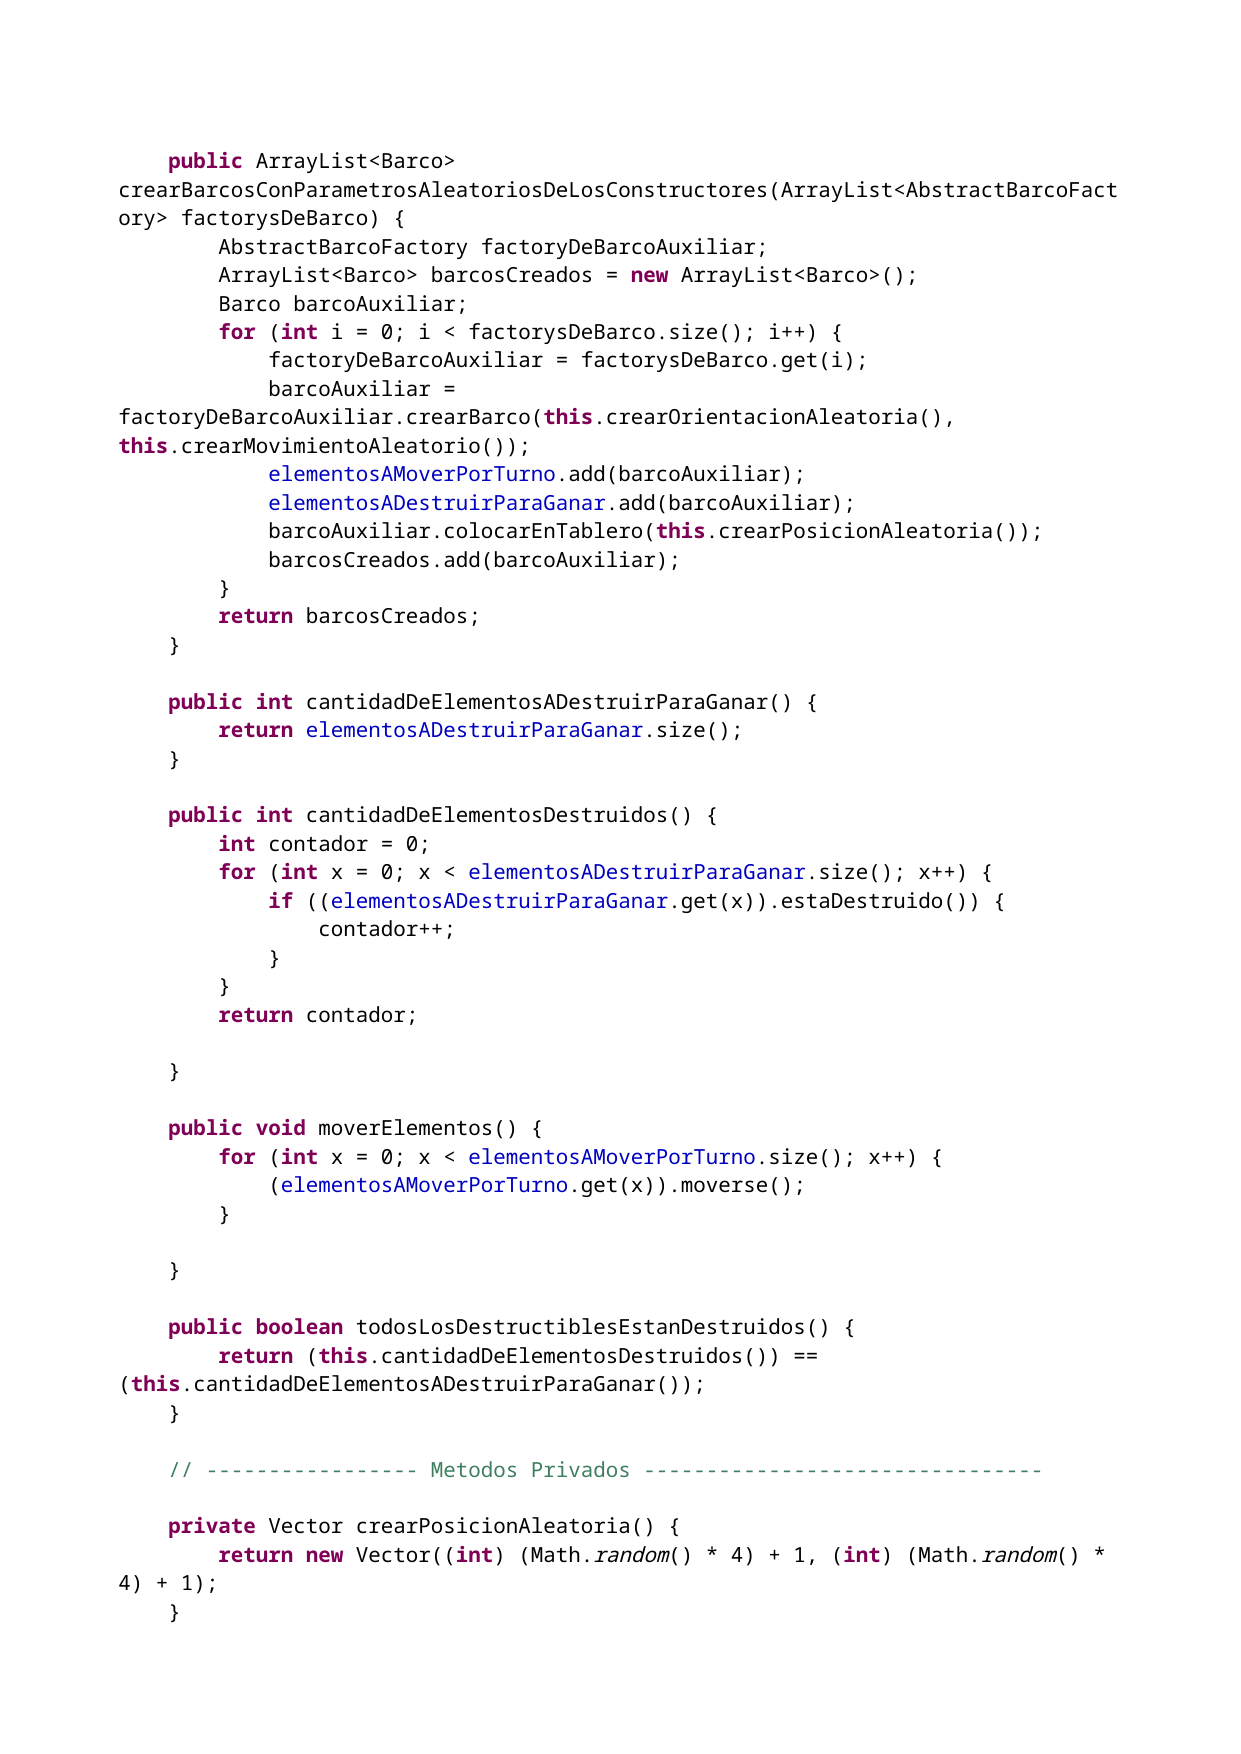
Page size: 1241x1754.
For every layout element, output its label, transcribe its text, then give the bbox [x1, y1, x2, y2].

text public int cantidadDeElementosDestruidos() { [118, 801, 1122, 829]
text private Vector crearPosicionAleatoria() { [118, 1512, 1122, 1540]
text } [118, 1398, 1122, 1426]
text } [118, 943, 1122, 971]
text int contador = 0; [118, 829, 1122, 857]
text public int cantidadDeElementosADestruirParaGanar() { [118, 687, 1122, 715]
text } [118, 1597, 1122, 1625]
text for (int i = 0; i < factorysDeBarco.size(); i++) { [118, 317, 1122, 346]
text barcoAuxiliar.colocarEnTablero(this.crearPosicionAleatoria()); [118, 516, 1122, 545]
text Barco barcoAuxiliar; [118, 289, 1122, 317]
text barcosCreados.add(barcoAuxiliar); [118, 545, 1122, 573]
text elementosAMoverPorTurno.add(barcoAuxiliar); [118, 459, 1122, 488]
text public ArrayList<Barco> crearBarcosConParametrosAleatoriosDeLosConstructores(ArrayList<AbstractBarcoFactory> factorysDeBarco) { [118, 147, 1122, 232]
text } [118, 1057, 1122, 1085]
text return (this.cantidadDeElementosDestruidos()) == (this.cantidadDeElementosADestruirParaGanar()); [118, 1341, 1122, 1398]
text } [118, 630, 1122, 658]
text for (int x = 0; x < elementosADestruirParaGanar.size(); x++) { [118, 857, 1122, 886]
text return barcosCreados; [118, 602, 1122, 630]
text ArrayList<Barco> barcosCreados = new ArrayList<Barco>(); [118, 260, 1122, 289]
text } [118, 573, 1122, 602]
text for (int x = 0; x < elementosAMoverPorTurno.size(); x++) { [118, 1142, 1122, 1170]
text (elementosAMoverPorTurno.get(x)).moverse(); [118, 1170, 1122, 1199]
text if ((elementosADestruirParaGanar.get(x)).estaDestruido()) { [118, 886, 1122, 914]
text } [118, 744, 1122, 772]
text public void moverElementos() { [118, 1113, 1122, 1142]
text AbstractBarcoFactory factoryDeBarcoAuxiliar; [118, 232, 1122, 260]
text factoryDeBarcoAuxiliar = factorysDeBarco.get(i); [118, 346, 1122, 374]
text elementosADestruirParaGanar.add(barcoAuxiliar); [118, 488, 1122, 516]
text } [118, 1256, 1122, 1284]
text public boolean todosLosDestructiblesEstanDestruidos() { [118, 1312, 1122, 1341]
text // ----------------- Metodos Privados -------------------------------- [118, 1455, 1122, 1483]
text } [118, 1199, 1122, 1227]
text barcoAuxiliar = factoryDeBarcoAuxiliar.crearBarco(this.crearOrientacionAleatoria(), this.crearMovimientoAleatorio()); [118, 374, 1122, 459]
text return new Vector((int) (Math.random() * 4) + 1, (int) (Math.random() * 4) + 1); [118, 1540, 1122, 1597]
text } [118, 971, 1122, 1000]
text return elementosADestruirParaGanar.size(); [118, 715, 1122, 744]
text return contador; [118, 1000, 1122, 1028]
text contador++; [118, 914, 1122, 943]
